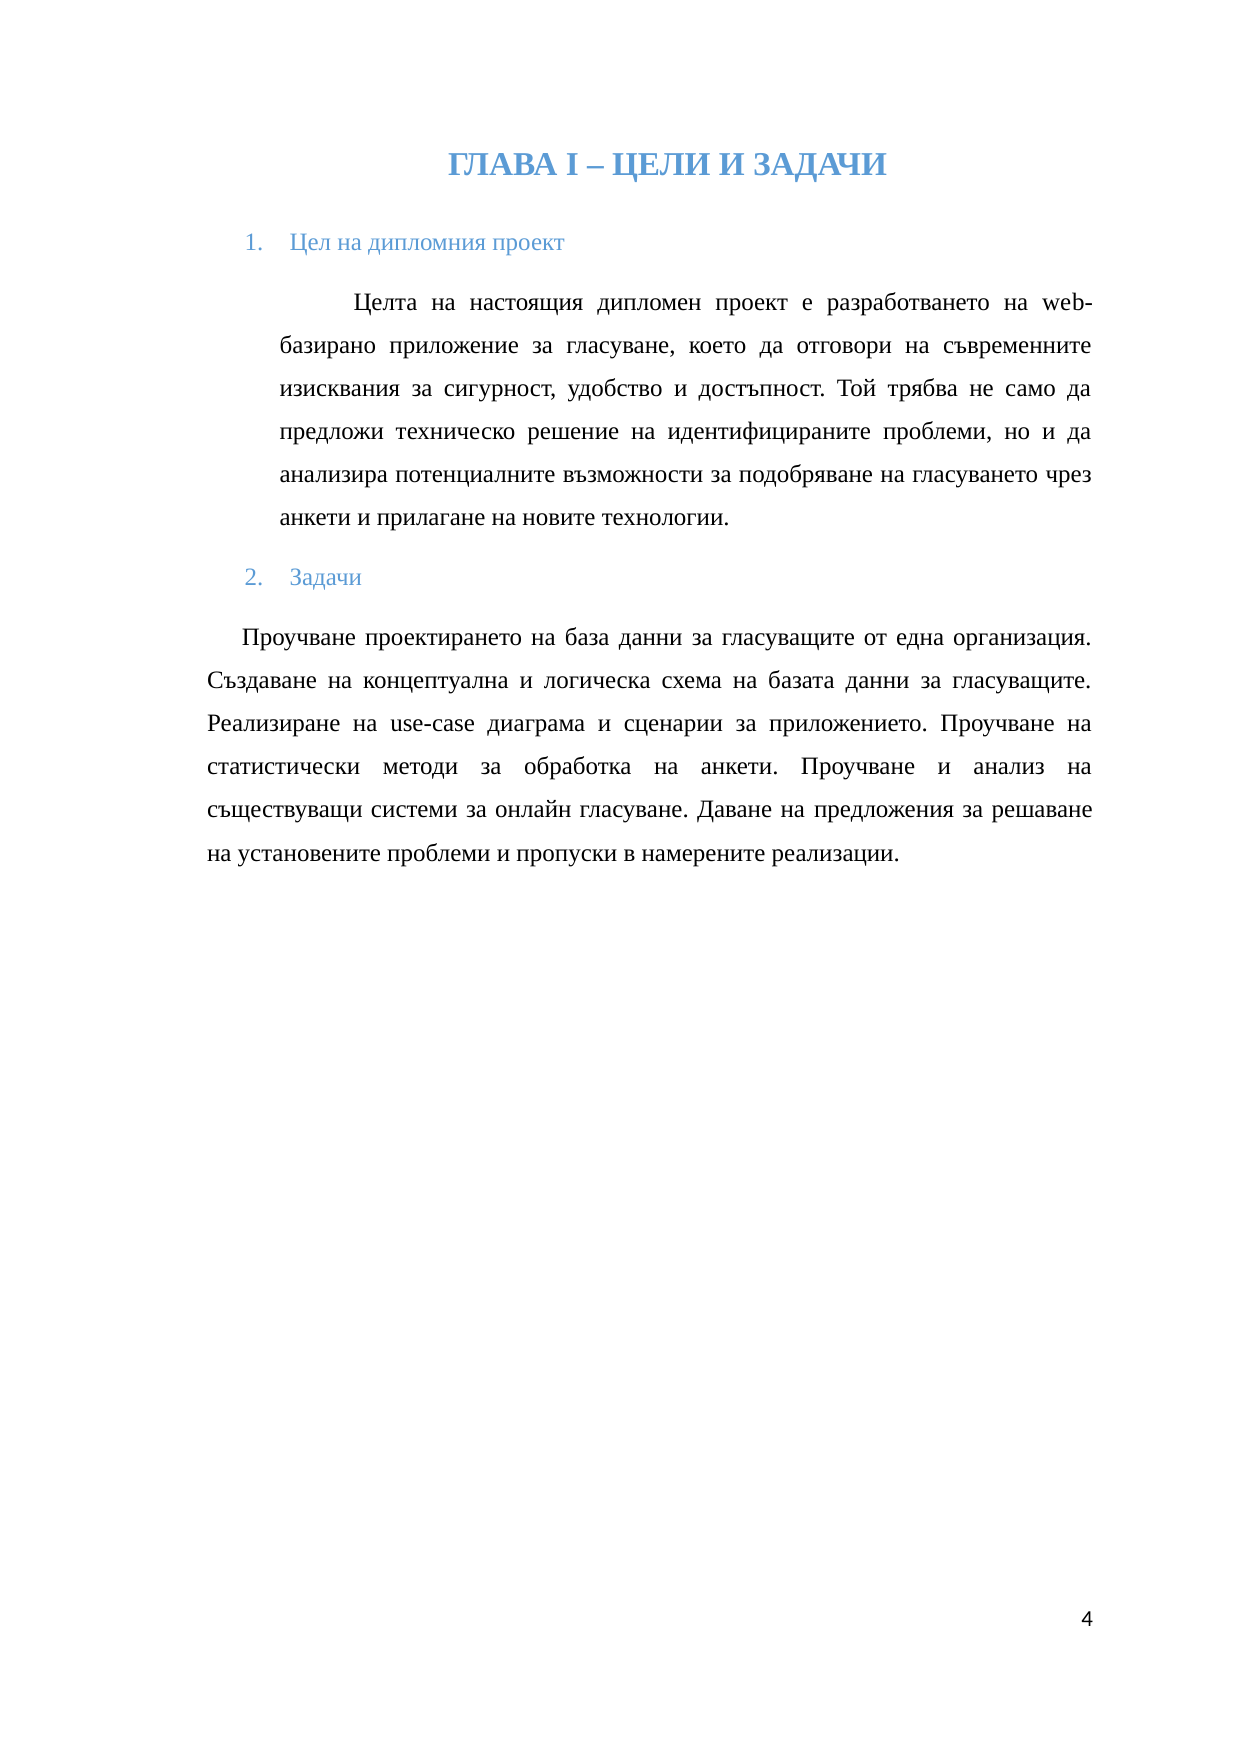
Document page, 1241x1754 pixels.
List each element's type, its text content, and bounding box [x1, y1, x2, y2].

text Проучване проектирането на база данни за гласуващите от една организация. Създаване на концептуална и логическа схема на базата данни за гласуващите. Реализиране на use-case диаграма и сценарии за приложението. Проучване на статистически методи за обработка на анкети. Проучване и анализ на съществуващи системи за онлайн гласуване. Даване на предложения за решаване на установените проблеми и пропуски в намерените реализации. [207, 622, 1092, 866]
text Целта на настоящия дипломен проект е разработването на web-базирано приложение за гласуване, коeто да отговори на съвременните изисквания за сигурност, удобство и достъпност. Той трябва не само да предложи техническо решение на идентифицираните проблеми, но и да анализира потенциалните възможности за подобряване на гласуването чрез анкети и прилагане на новите технологии. [279, 287, 1092, 531]
subtitle Задачи [244, 562, 1092, 591]
subtitle Глава I – Цели и задачи [242, 144, 1092, 183]
subtitle Цел на дипломния проект [244, 227, 1092, 256]
